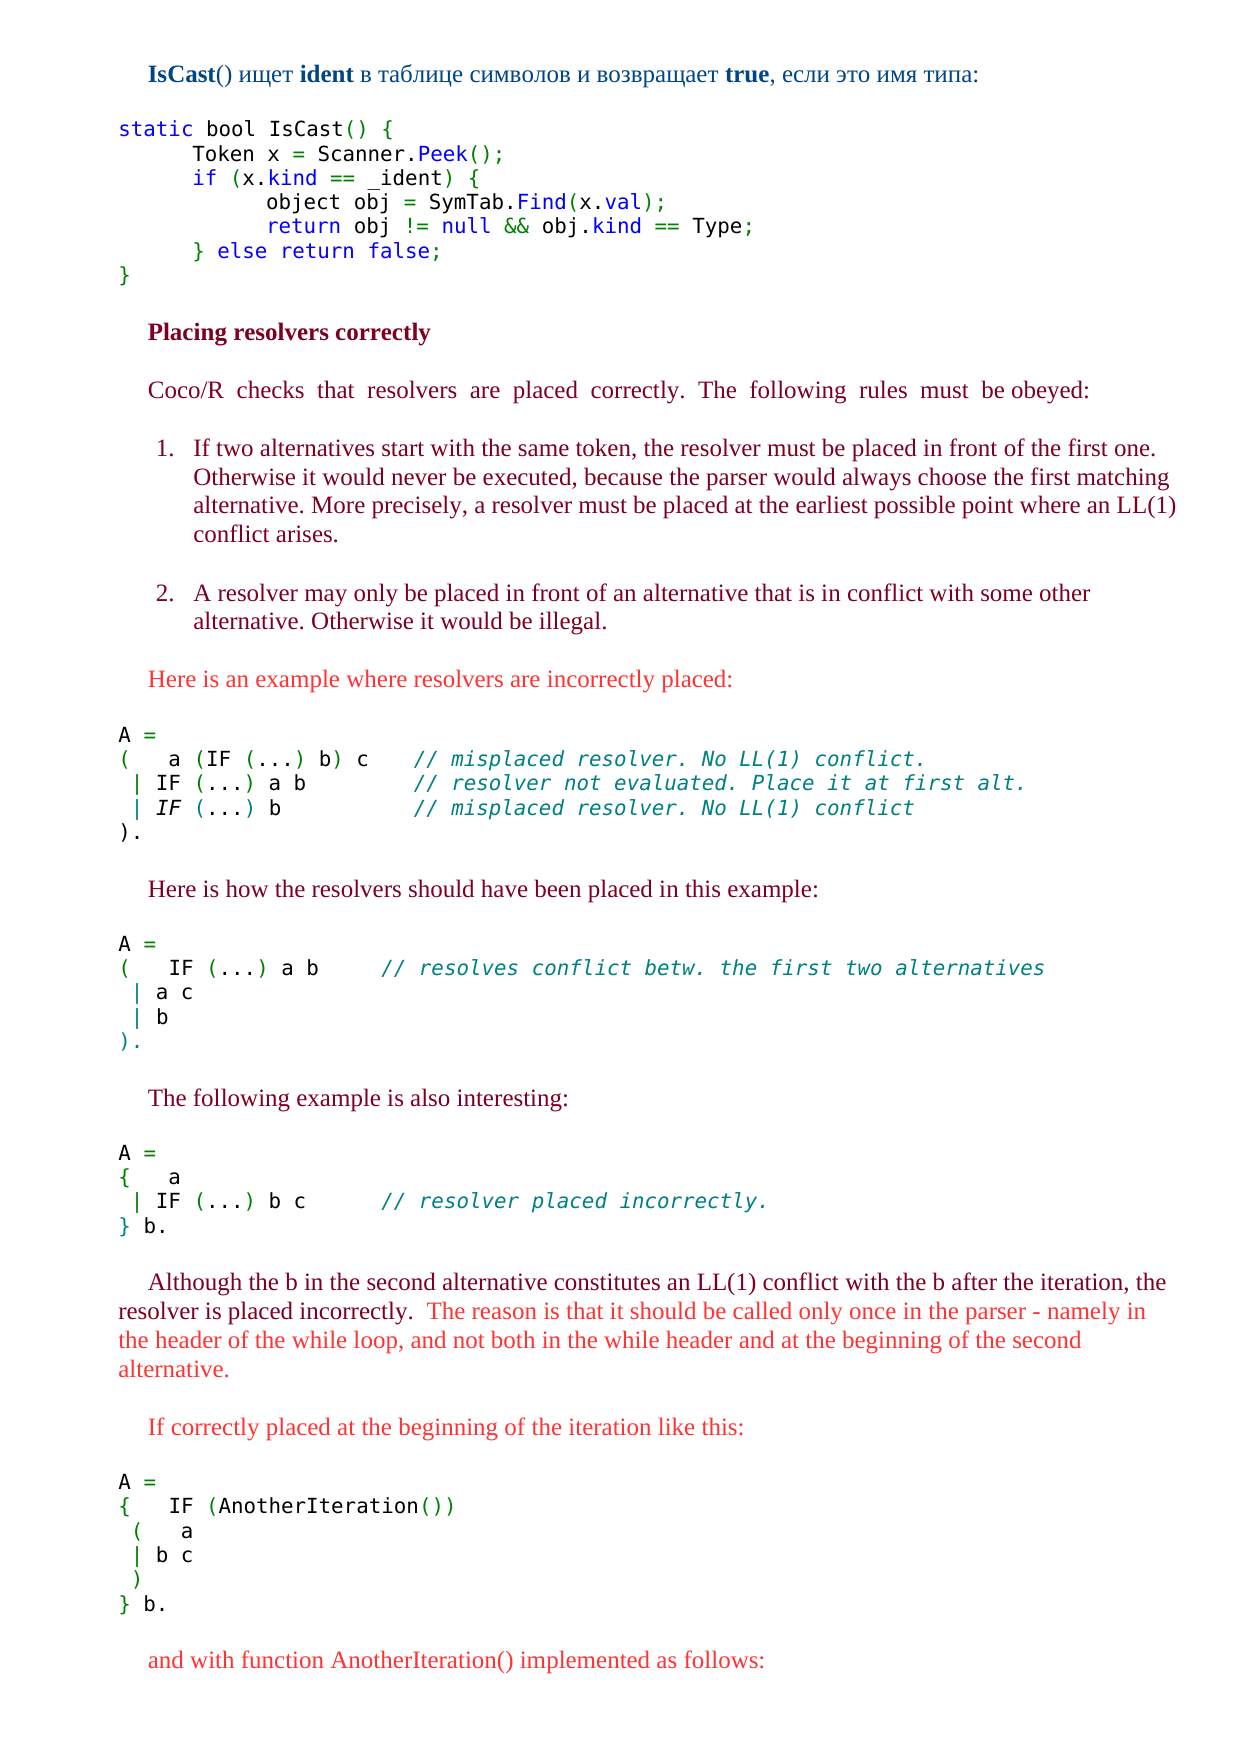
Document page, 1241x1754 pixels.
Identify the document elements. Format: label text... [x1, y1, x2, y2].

text IsCast() ищет ident в таблице символов и возвращает true, если это имя типа: [118, 59, 1181, 88]
text Here is an example where resolvers are incorrectly placed: [118, 664, 1181, 693]
text If correctly placed at the beginning of the iteration like this: [118, 1412, 1181, 1441]
text Here is how the resolvers should have been placed in this example: [118, 874, 1181, 902]
text and with function AnotherIteration() implemented as follows: [118, 1645, 1181, 1674]
text A = ( a (IF (...) b) c // misplaced resolver. No LL(1) conflict. | IF (...) a b // resolver not evaluated. Place it at first alt. | IF (...) b // misplaced resolver. No LL(1) conflict ). [118, 723, 1181, 844]
text The following example is also interesting: [118, 1083, 1181, 1111]
text Coco/R checks that resolvers are placed correctly. The following rules must be obeyed: [118, 375, 1181, 404]
text Placing resolvers correctly [118, 317, 1181, 345]
text A = { a | IF (...) b c // resolver placed incorrectly. } b. [118, 1141, 1181, 1238]
list If two alternatives start with the same token, the resolver must be placed in front of the first one. Otherwise it would never be executed, because the parser would always choose the first matching alternative. More precisely, a resolver must be placed at the earliest possible point where an LL(1) conflict arises. [156, 433, 1181, 548]
list A resolver may only be placed in front of an alternative that is in conflict with some other alternative. Otherwise it would be illegal. [156, 578, 1181, 635]
text A = { IF (AnotherIteration()) ( a | b c ) } b. [118, 1470, 1181, 1616]
text A = ( IF (...) a b // resolves conflict betw. the first two alternatives | a c | b ). [118, 932, 1181, 1053]
text Although the b in the second alternative constitutes an LL(1) conflict with the b after the iteration, the resolver is placed incorrectly. The reason is that it should be called only once in the parser - namely in the header of the while loop, and not both in the while header and at the beginning of the second alternative. [118, 1267, 1181, 1382]
text static bool IsCast() { Token x = Scanner.Peek(); if (x.kind == _ident) { object obj = SymTab.Find(x.val); return obj != null && obj.kind == Type; } else return false; } [118, 117, 1181, 287]
